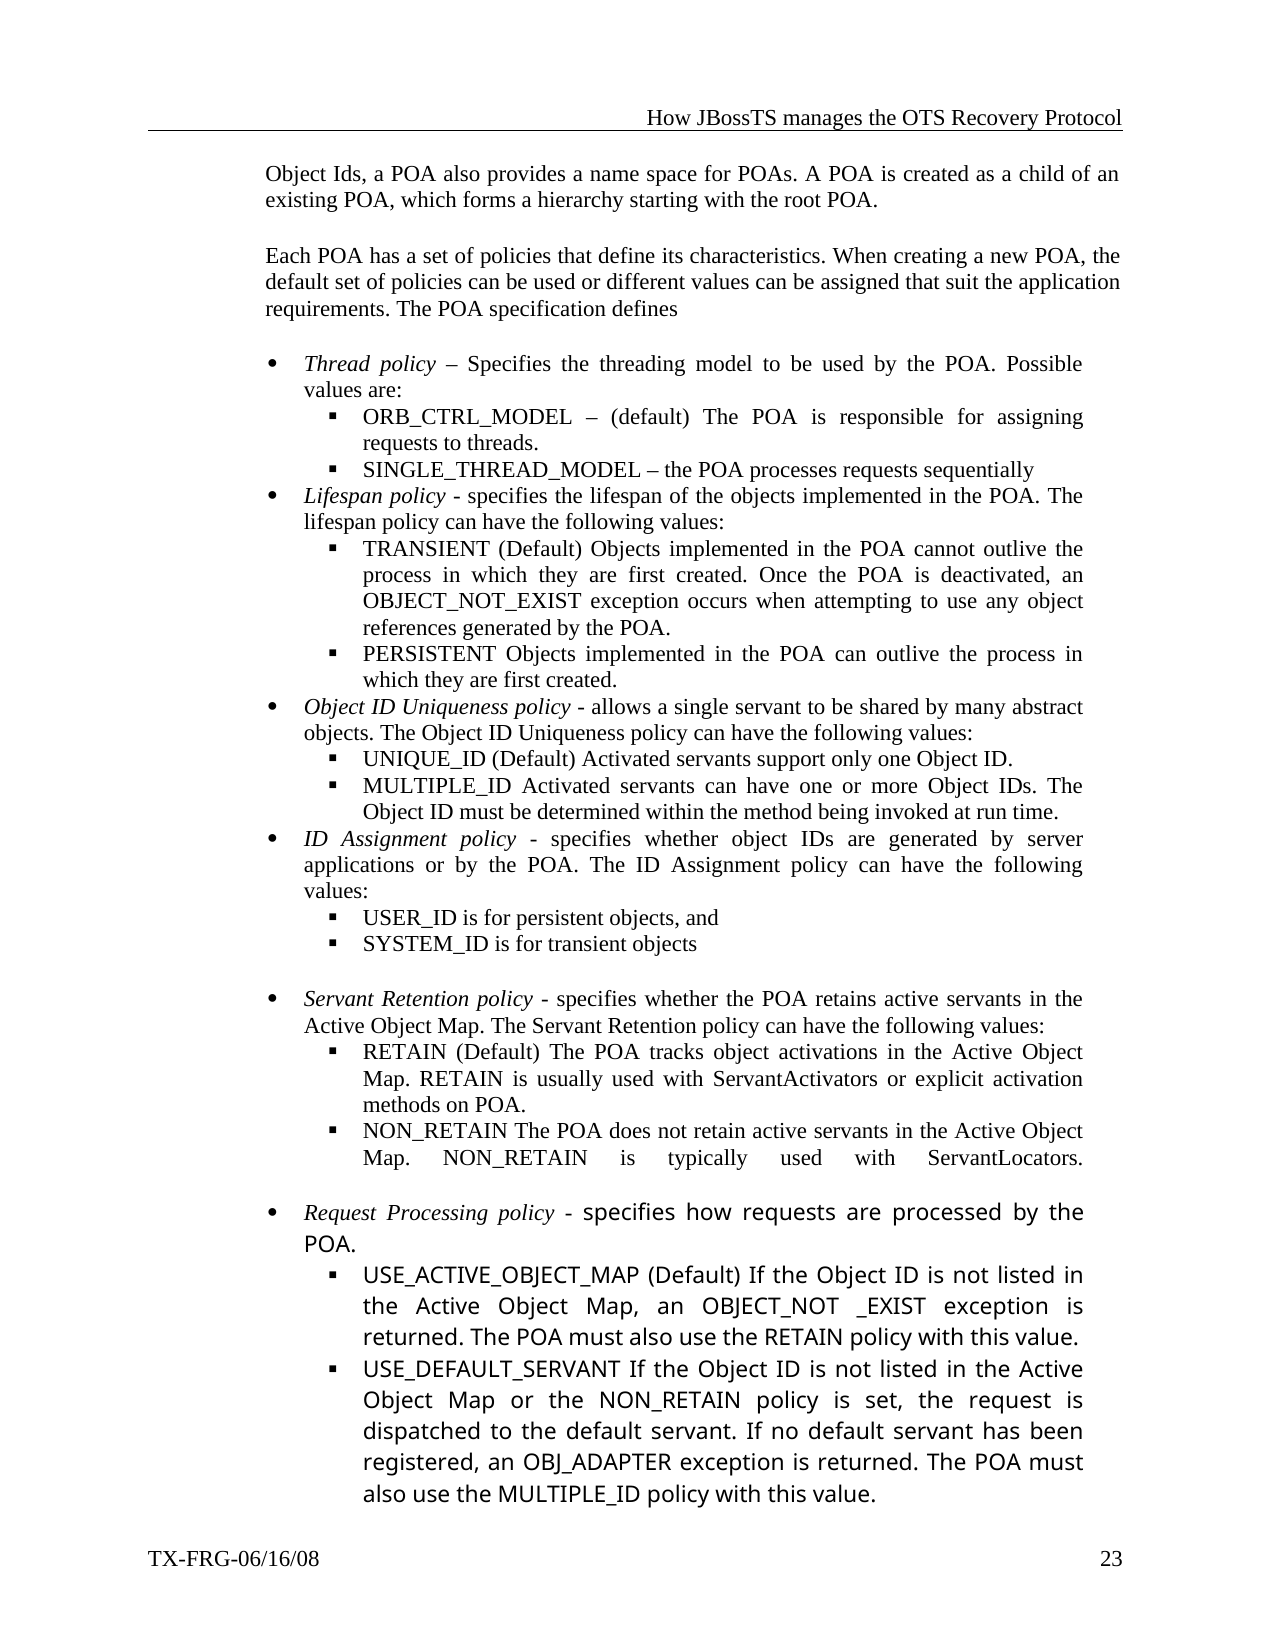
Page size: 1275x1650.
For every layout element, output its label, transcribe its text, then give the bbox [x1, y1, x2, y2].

list SYSTEM_ID is for transient objects [327, 930, 1084, 956]
list Thread policy – Specifies the threading model to be used by the POA. Possible values are: [268, 350, 1084, 403]
list Object ID Uniqueness policy - allows a single servant to be shared by many abstract objects. The Object ID Uniqueness policy can have the following values: [268, 693, 1084, 746]
list USE_ACTIVE_OBJECT_MAP (Default) If the Object ID is not listed in the Active Object Map, an OBJECT_NOT _EXIST exception is returned. The POA must also use the RETAIN policy with this value. [327, 1259, 1084, 1353]
list ID Assignment policy - specifies whether object IDs are generated by server applications or by the POA. The ID Assignment policy can have the following values: [268, 824, 1084, 904]
list USE_DEFAULT_SERVANT If the Object ID is not listed in the Active Object Map or the NON_RETAIN policy is set, the request is dispatched to the default servant. If no default servant has been registered, an OBJ_ADAPTER exception is returned. The POA must also use the MULTIPLE_ID policy with this value. [327, 1353, 1084, 1509]
list Lifespan policy - specifies the lifespan of the objects implemented in the POA. The lifespan policy can have the following values: [268, 482, 1084, 535]
list ORB_CTRL_MODEL – (default) The POA is responsible for assigning requests to threads. [327, 403, 1084, 456]
list TRANSIENT (Default) Objects implemented in the POA cannot outlive the process in which they are first created. Once the POA is deactivated, an OBJECT_NOT_EXIST exception occurs when attempting to use any object references generated by the POA. [327, 535, 1084, 640]
list NON_RETAIN The POA does not retain active servants in the Active Object Map. NON_RETAIN is typically used with ServantLocators. [327, 1117, 1084, 1196]
list SINGLE_THREAD_MODEL – the POA processes requests sequentially [327, 456, 1084, 482]
list RETAIN (Default) The POA tracks object activations in the Active Object Map. RETAIN is usually used with ServantActivators or explicit activation methods on POA. [327, 1038, 1084, 1117]
text Object Ids, a POA also provides a name space for POAs. A POA is created as a child of an existing POA, which forms a hierarchy starting with the root POA. [265, 160, 1122, 213]
list UNIQUE_ID (Default) Activated servants support only one Object ID. [327, 746, 1084, 772]
list MULTIPLE_ID Activated servants can have one or more Object IDs. The Object ID must be determined within the method being invoked at run time. [327, 772, 1084, 824]
list Servant Retention policy - specifies whether the POA retains active servants in the Active Object Map. The Servant Retention policy can have the following values: [268, 986, 1084, 1038]
text Each POA has a set of policies that define its characteristics. When creating a new POA, the default set of policies can be used or different values can be assigned that suit the application requirements. The POA specification defines [265, 242, 1122, 321]
list USER_ID is for persistent objects, and [327, 904, 1084, 930]
list Request Processing policy - specifies how requests are processed by the POA. [268, 1196, 1084, 1259]
list PERSISTENT Objects implemented in the POA can outlive the process in which they are first created. [327, 640, 1084, 693]
